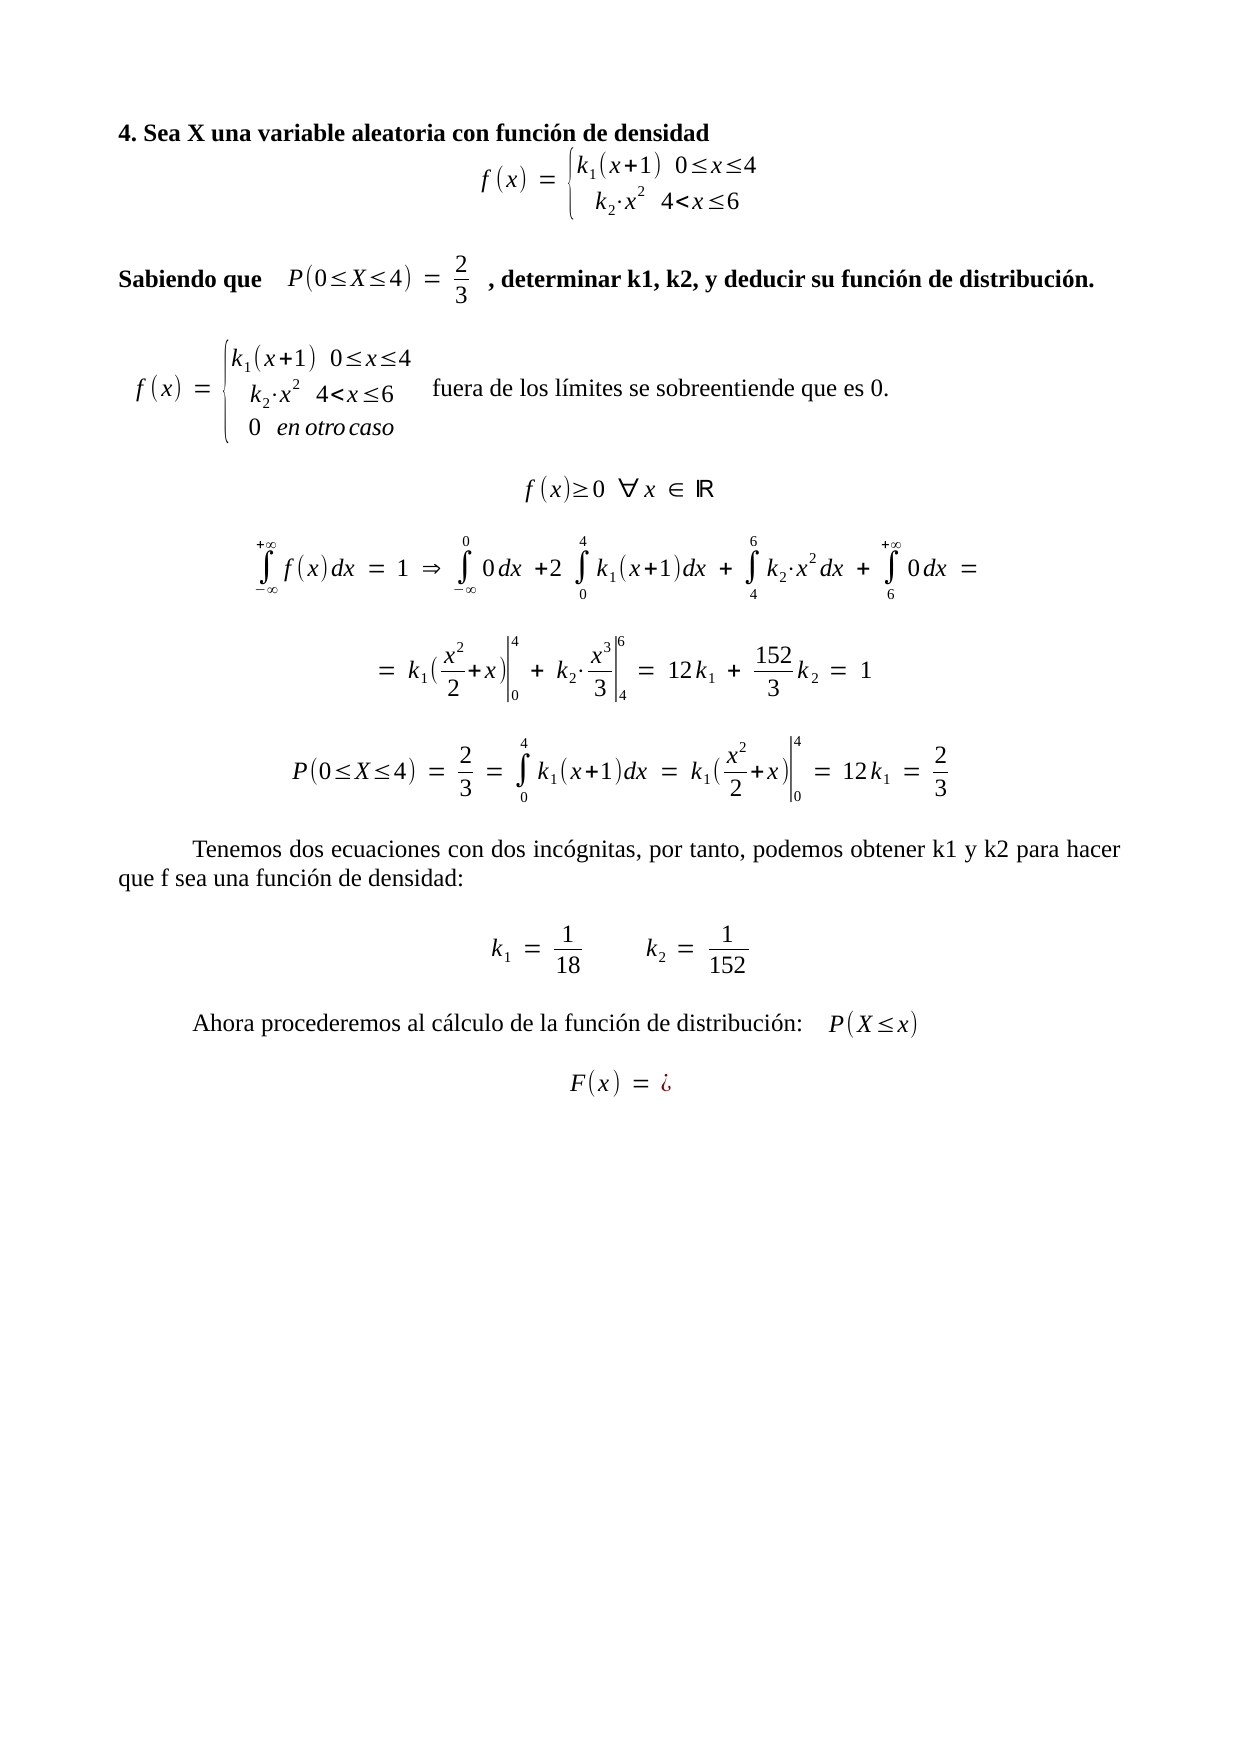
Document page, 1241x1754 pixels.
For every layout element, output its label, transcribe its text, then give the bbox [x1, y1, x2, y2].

text 4. Sea X una variable aleatoria con función de densidad [118, 118, 1122, 147]
text Ahora procederemos al cálculo de la función de distribución: [118, 1008, 1122, 1039]
text Tenemos dos ecuaciones con dos incógnitas, por tanto, podemos obtener k1 y k2 para hacer que f sea una función de densidad: [118, 834, 1122, 892]
text Sabiendo que , determinar k1, k2, y deducir su función de distribución. [118, 251, 1122, 309]
text fuera de los límites se sobreentiende que es 0. [118, 338, 1122, 445]
